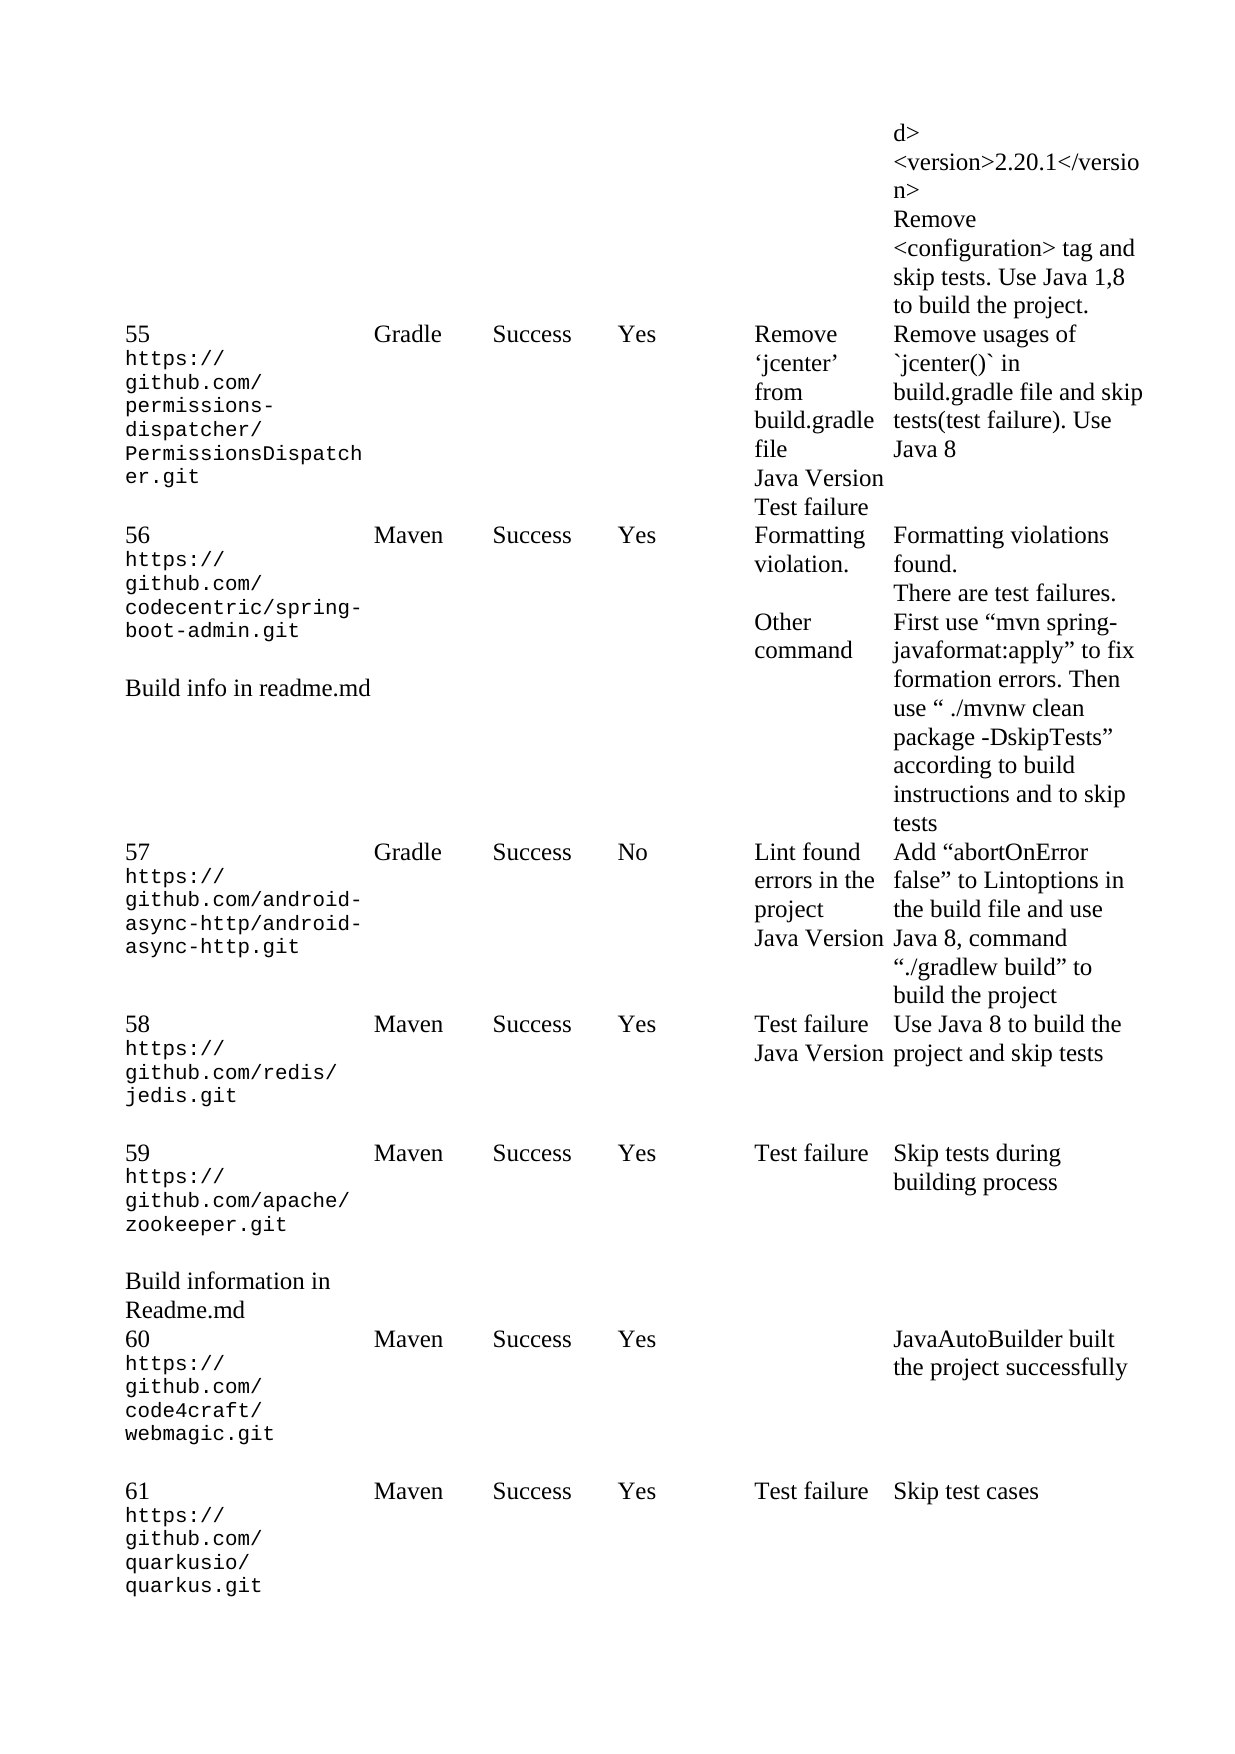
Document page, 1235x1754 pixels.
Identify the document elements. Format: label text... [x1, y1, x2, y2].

table_cell Formatting violations found. There are test failures. First use “mvn spring-javaformat:apply” to fix formation errors. Then use “ ./mvnw clean package -DskipTests” according to build instructions and to skip tests [893, 521, 1145, 837]
table_cell 55 https://github.com/permissions-dispatcher/PermissionsDispatcher.git [125, 319, 374, 521]
table_cell Success [493, 1476, 617, 1628]
table_cell Test failure [754, 1138, 893, 1324]
table_cell Success [493, 1324, 617, 1476]
table_cell Test failure [754, 1476, 893, 1628]
table_cell Success [493, 1138, 617, 1324]
table_cell Skip tests during building process [893, 1138, 1145, 1324]
table_cell JavaAutoBuilder built the project successfully [893, 1324, 1145, 1476]
table_cell [754, 1324, 893, 1476]
table_cell 61 https://github.com/quarkusio/quarkus.git [125, 1476, 374, 1628]
table_cell [617, 118, 754, 319]
table_cell Maven [374, 1009, 492, 1138]
table_cell No [617, 837, 754, 1009]
table_cell Test failure Java Version [754, 1009, 893, 1138]
table_cell Yes [617, 521, 754, 837]
table_cell 59 https://github.com/apache/zookeeper.git Build information in Readme.md [125, 1138, 374, 1324]
table_cell Skip test cases [893, 1476, 1145, 1628]
table_cell 57 https://github.com/android-async-http/android-async-http.git [125, 837, 374, 1009]
table_cell 56 https://github.com/codecentric/spring-boot-admin.git Build info in readme.md [125, 521, 374, 837]
table_cell Success [493, 521, 617, 837]
table_cell Formatting violation. Other command [754, 521, 893, 837]
table_cell Remove ‘jcenter’ from build.gradle file Java Version Test failure [754, 319, 893, 521]
table_cell Maven [374, 1324, 492, 1476]
table_cell [754, 118, 893, 319]
table_cell 60 https://github.com/code4craft/webmagic.git [125, 1324, 374, 1476]
table_cell Success [493, 837, 617, 1009]
table_cell Lint found errors in the project Java Version [754, 837, 893, 1009]
table_cell Yes [617, 1009, 754, 1138]
table_cell Gradle [374, 837, 492, 1009]
table_cell [493, 118, 617, 319]
table_cell 58 https://github.com/redis/jedis.git [125, 1009, 374, 1138]
table_cell [374, 118, 492, 319]
table_cell Remove usages of `jcenter()` in build.gradle file and skip tests(test failure). Use Java 8 [893, 319, 1145, 521]
table_cell [125, 118, 374, 319]
table_cell Yes [617, 319, 754, 521]
table_cell Add “abortOnError false” to Lintoptions in the build file and use Java 8, command “./gradlew build” to build the project [893, 837, 1145, 1009]
table_cell Success [493, 319, 617, 521]
table_cell Gradle [374, 319, 492, 521]
table_cell d> <version>2.20.1</version> Remove <configuration> tag and skip tests. Use Java 1,8 to build the project. [893, 118, 1145, 319]
table_cell Yes [617, 1476, 754, 1628]
table_cell Yes [617, 1138, 754, 1324]
table_cell Use Java 8 to build the project and skip tests [893, 1009, 1145, 1138]
table_cell Maven [374, 521, 492, 837]
table_cell Maven [374, 1476, 492, 1628]
table_cell Maven [374, 1138, 492, 1324]
table_cell Success [493, 1009, 617, 1138]
table_cell Yes [617, 1324, 754, 1476]
